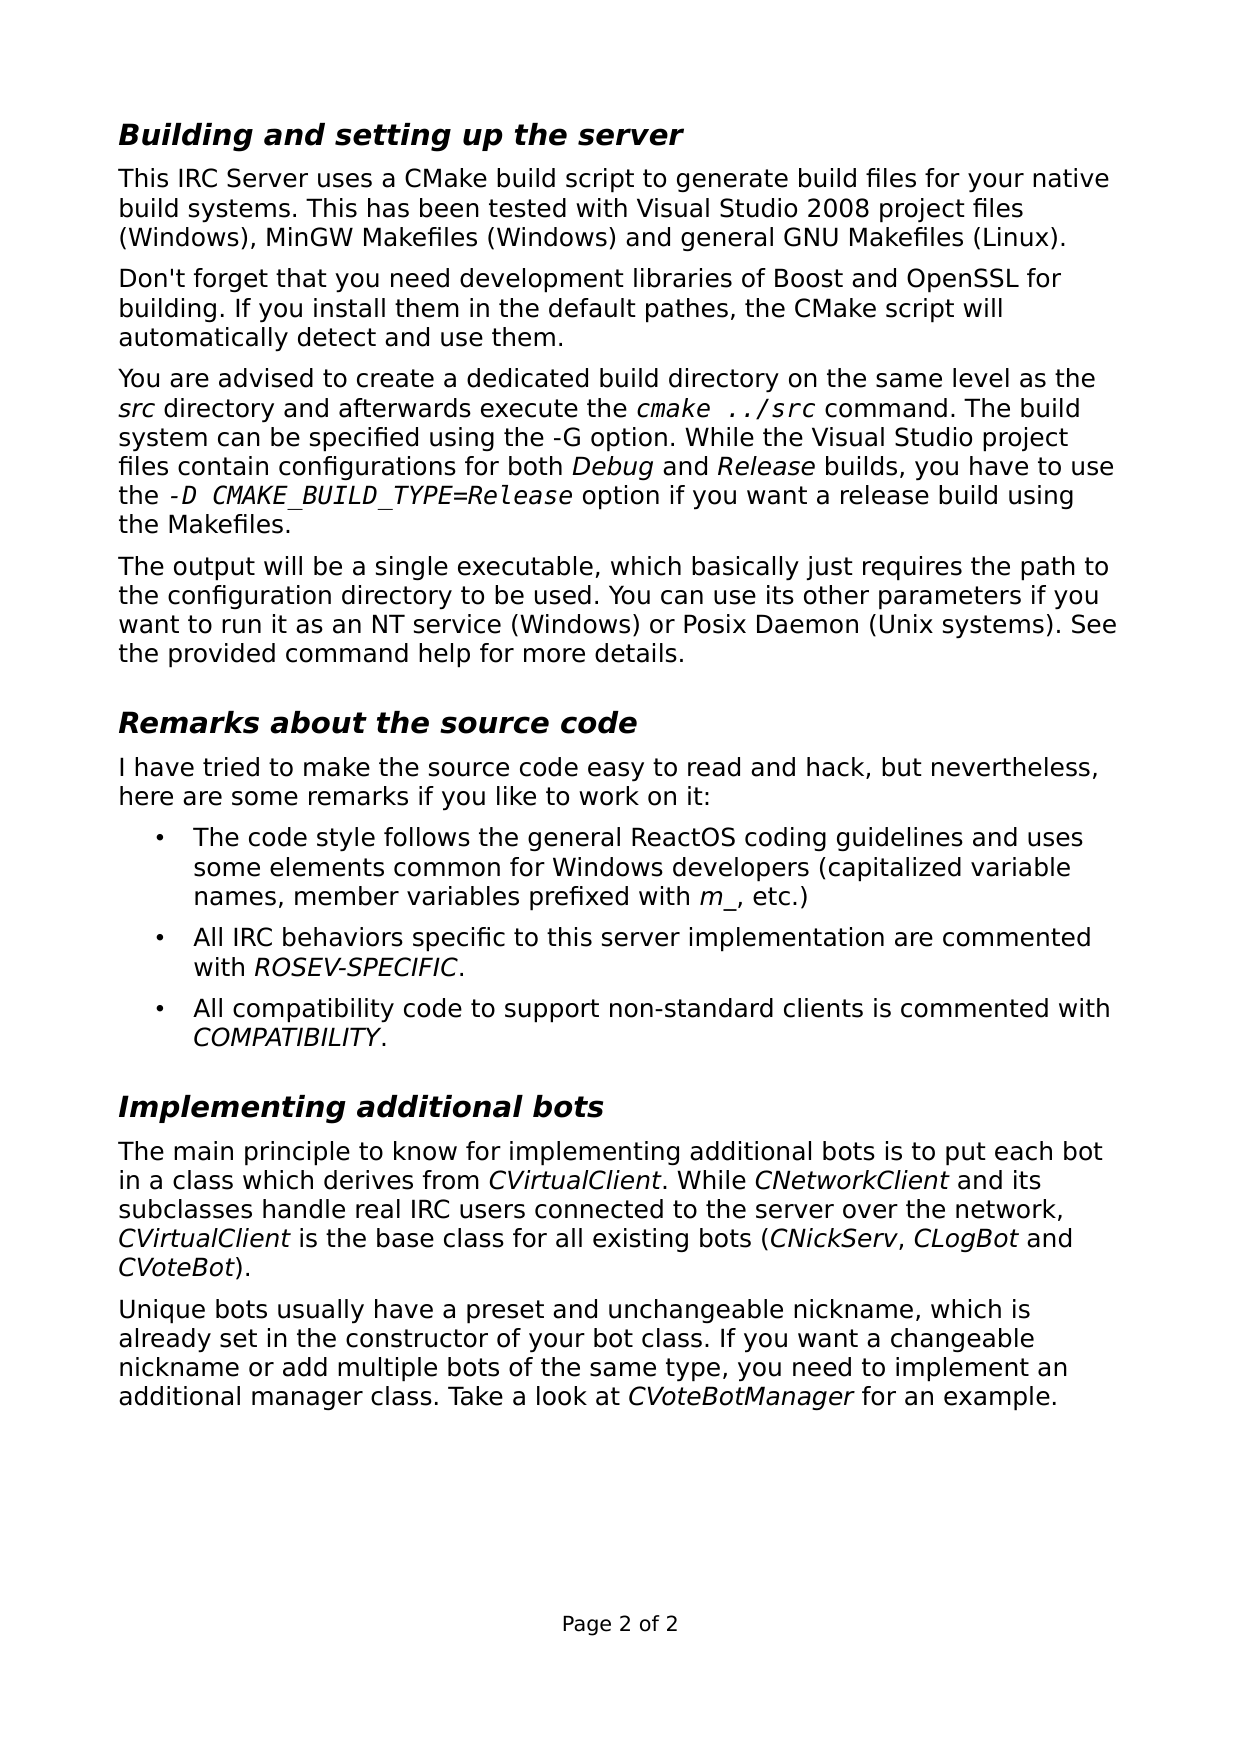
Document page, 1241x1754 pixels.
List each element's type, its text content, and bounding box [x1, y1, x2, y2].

text I have tried to make the source code easy to read and hack, but nevertheless, here are some remarks if you like to work on it: [118, 753, 1122, 811]
text Unique bots usually have a preset and unchangeable nickname, which is already set in the constructor of your bot class. If you want a changeable nickname or add multiple bots of the same type, you need to implement an additional manager class. Take a look at CVoteBotManager for an example. [118, 1295, 1122, 1412]
text The output will be a single executable, which basically just requires the path to the configuration directory to be used. You can use its other parameters if you want to run it as an NT service (Windows) or Posix Daemon (Unix systems). See the provided command help for more details. [118, 552, 1122, 669]
list All IRC behaviors specific to this server implementation are commented with ROSEV-SPECIFIC. [156, 923, 1122, 982]
list All compatibility code to support non-standard clients is commented with COMPATIBILITY. [156, 994, 1122, 1053]
text Don't forget that you need development libraries of Boost and OpenSSL for building. If you install them in the default pathes, the CMake script will automatically detect and use them. [118, 264, 1122, 352]
text You are advised to create a dedicated build directory on the same level as the src directory and afterwards execute the cmake ../src command. The build system can be specified using the -G option. While the Visual Studio project files contain configurations for both Debug and Release builds, you have to use the -D CMAKE_BUILD_TYPE=Release option if you want a release build using the Makefiles. [118, 364, 1122, 539]
list The code style follows the general ReactOS coding guidelines and uses some elements common for Windows developers (capitalized variable names, member variables prefixed with m_, etc.) [156, 823, 1122, 911]
subtitle Remarks about the source code [118, 706, 1122, 740]
subtitle Building and setting up the server [118, 118, 1122, 152]
subtitle Implementing additional bots [118, 1090, 1122, 1124]
text This IRC Server uses a CMake build script to generate build files for your native build systems. This has been tested with Visual Studio 2008 project files (Windows), MinGW Makefiles (Windows) and general GNU Makefiles (Linux). [118, 164, 1122, 252]
text The main principle to know for implementing additional bots is to put each bot in a class which derives from CVirtualClient. While CNetworkClient and its subclasses handle real IRC users connected to the server over the network, CVirtualClient is the base class for all existing bots (CNickServ, CLogBot and CVoteBot). [118, 1137, 1122, 1282]
